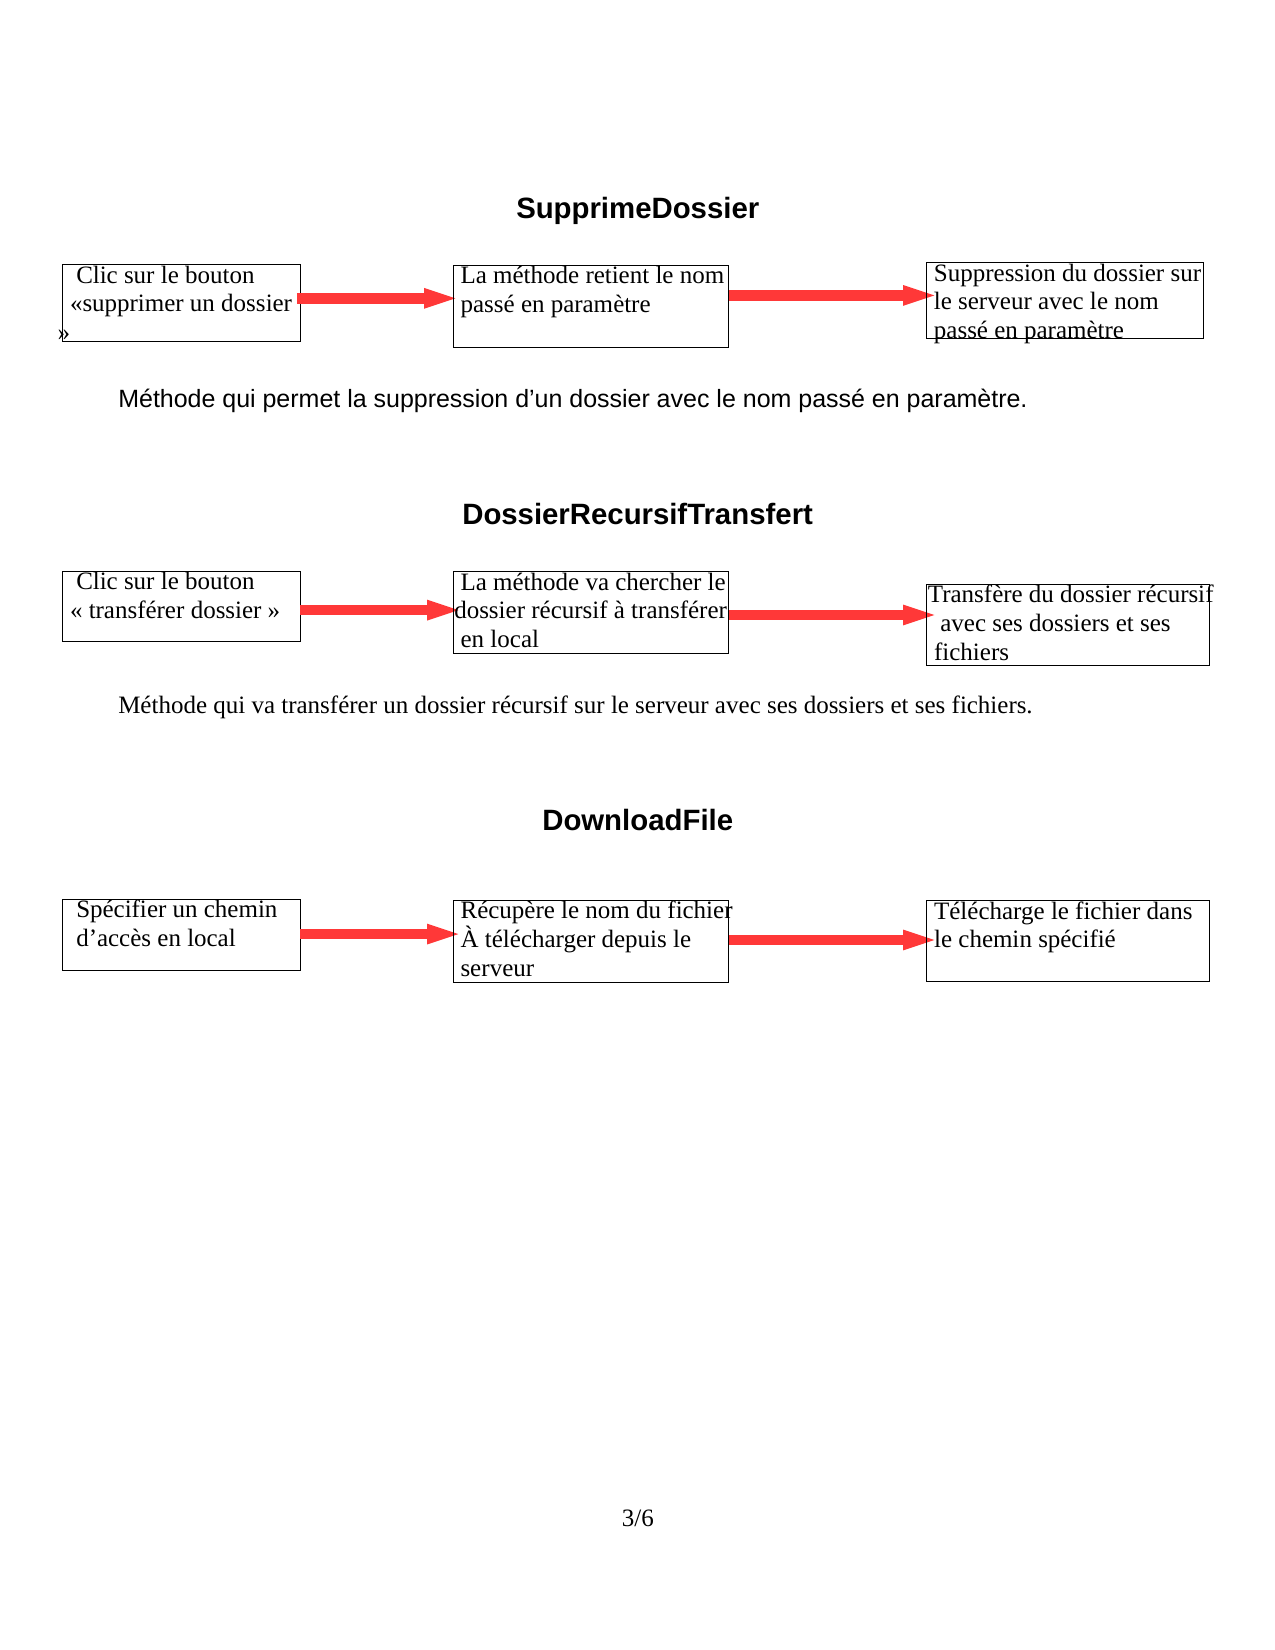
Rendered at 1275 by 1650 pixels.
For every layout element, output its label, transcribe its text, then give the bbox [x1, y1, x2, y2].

subtitle DossierRecursifTransfert [118, 497, 1157, 531]
subtitle SupprimeDossier [118, 191, 1157, 225]
text Méthode qui va transférer un dossier récursif sur le serveur avec ses dossiers et ses fichiers. [118, 691, 1157, 719]
subtitle DownloadFile [118, 803, 1157, 837]
text Méthode qui permet la suppression d’un dossier avec le nom passé en paramètre. [118, 384, 1157, 413]
